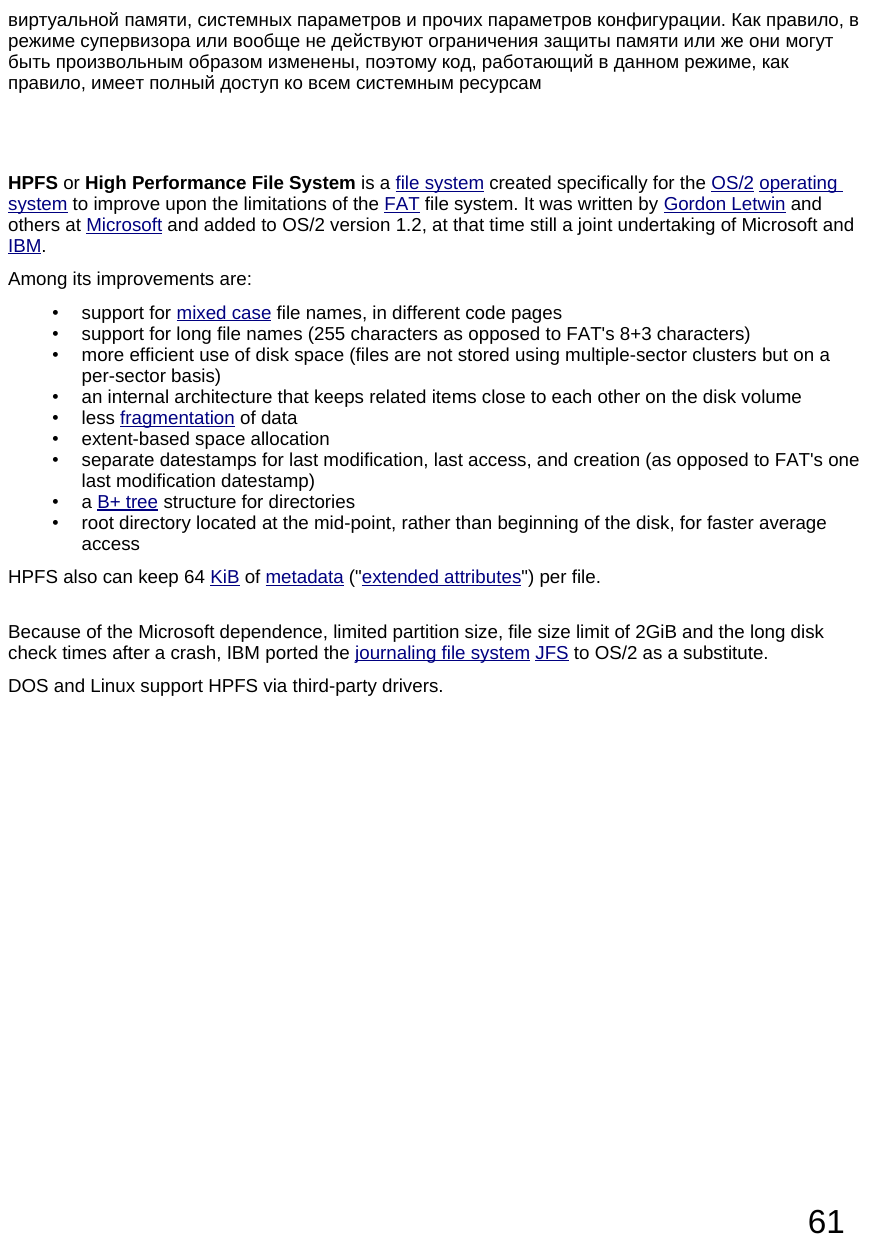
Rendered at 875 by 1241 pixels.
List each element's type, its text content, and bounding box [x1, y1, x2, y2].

list extent-based space allocation [52, 428, 861, 449]
list less fragmentation of data [52, 407, 861, 428]
text виртуальной памяти, системных параметров и прочих параметров конфигурации. Как правило, в режиме супервизора или вообще не действуют ограничения защиты памяти или же они могут быть произвольным образом изменены, поэтому код, работающий в данном режиме, как правило, имеет полный доступ ко всем системным ресурсам [8, 9, 861, 93]
list support for mixed case file names, in different code pages [52, 302, 861, 323]
list an internal architecture that keeps related items close to each other on the disk volume [52, 386, 861, 407]
text HPFS also can keep 64 KiB of metadata ("extended attributes") per file. [8, 567, 861, 588]
list support for long file names (255 characters as opposed to FAT's 8+3 characters) [52, 323, 861, 344]
list more efficient use of disk space (files are not stored using multiple-sector clusters but on a per-sector basis) [52, 344, 861, 386]
list a B+ tree structure for directories [52, 491, 861, 512]
text Because of the Microsoft dependence, limited partition size, file size limit of 2GiB and the long disk check times after a crash, IBM ported the journaling file system JFS to OS/2 as a substitute. [8, 621, 861, 663]
text HPFS or High Performance File System is a file system created specifically for the OS/2 operating system to improve upon the limitations of the FAT file system. It was written by Gordon Letwin and others at Microsoft and added to OS/2 version 1.2, at that time still a joint undertaking of Microsoft and IBM. [8, 172, 861, 256]
list root directory located at the mid-point, rather than beginning of the disk, for faster average access [52, 512, 861, 554]
text Among its improvements are: [8, 269, 861, 290]
list separate datestamps for last modification, last access, and creation (as opposed to FAT's one last modification datestamp) [52, 449, 861, 491]
text DOS and Linux support HPFS via third-party drivers. [8, 676, 861, 697]
